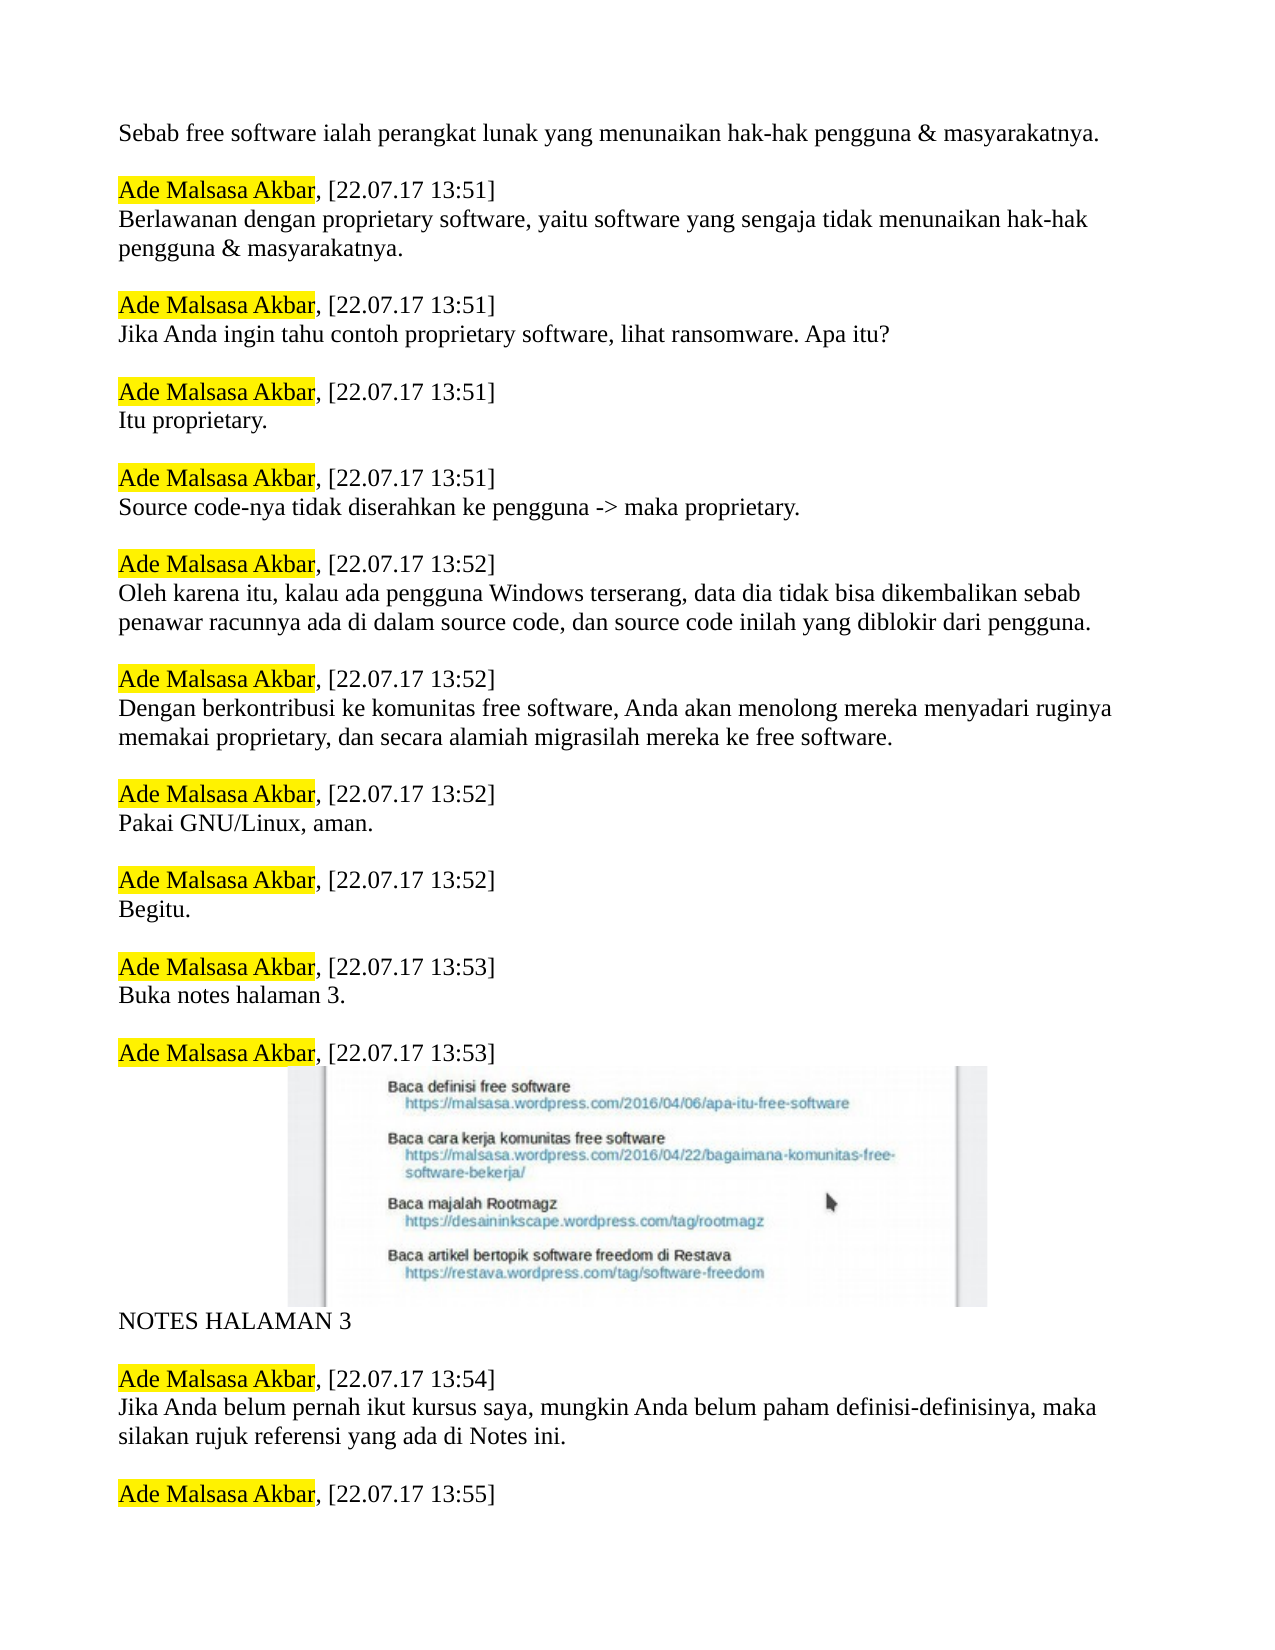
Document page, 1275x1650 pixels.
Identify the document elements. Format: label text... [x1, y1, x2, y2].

text Oleh karena itu, kalau ada pengguna Windows terserang, data dia tidak bisa dikembalikan sebab penawar racunnya ada di dalam source code, dan source code inilah yang diblokir dari pengguna. [118, 578, 1157, 636]
text Berlawanan dengan proprietary software, yaitu software yang sengaja tidak menunaikan hak-hak pengguna & masyarakatnya. [118, 204, 1157, 262]
text Itu proprietary. [118, 406, 1157, 434]
text Pakai GNU/Linux, aman. [118, 808, 1157, 837]
text Dengan berkontribusi ke komunitas free software, Anda akan menolong mereka menyadari ruginya memakai proprietary, dan secara alamiah migrasilah mereka ke free software. [118, 693, 1157, 751]
text Ade Malsasa Akbar, [22.07.17 13:53] [118, 952, 1157, 981]
text NOTES HALAMAN 3 [118, 1067, 1157, 1335]
text Jika Anda ingin tahu contoh proprietary software, lihat ransomware. Apa itu? [118, 319, 1157, 348]
text Sebab free software ialah perangkat lunak yang menunaikan hak-hak pengguna & masyarakatnya. [118, 118, 1157, 147]
text Buka notes halaman 3. [118, 981, 1157, 1009]
text Ade Malsasa Akbar, [22.07.17 13:52] [118, 664, 1157, 693]
text Ade Malsasa Akbar, [22.07.17 13:51] [118, 377, 1157, 406]
text Ade Malsasa Akbar, [22.07.17 13:53] [118, 1038, 1157, 1067]
text Ade Malsasa Akbar, [22.07.17 13:51] [118, 291, 1157, 319]
text Ade Malsasa Akbar, [22.07.17 13:51] [118, 463, 1157, 492]
text Ade Malsasa Akbar, [22.07.17 13:54] [118, 1364, 1157, 1392]
text Ade Malsasa Akbar, [22.07.17 13:52] [118, 779, 1157, 808]
text Jika Anda belum pernah ikut kursus saya, mungkin Anda belum paham definisi-definisinya, maka silakan rujuk referensi yang ada di Notes ini. [118, 1392, 1157, 1450]
text Ade Malsasa Akbar, [22.07.17 13:52] [118, 549, 1157, 578]
text Source code-nya tidak diserahkan ke pengguna -> maka proprietary. [118, 492, 1157, 521]
text Begitu. [118, 894, 1157, 923]
picture [287, 1066, 988, 1307]
text Ade Malsasa Akbar, [22.07.17 13:51] [118, 176, 1157, 204]
text Ade Malsasa Akbar, [22.07.17 13:55] [118, 1479, 1157, 1507]
text Ade Malsasa Akbar, [22.07.17 13:52] [118, 866, 1157, 894]
